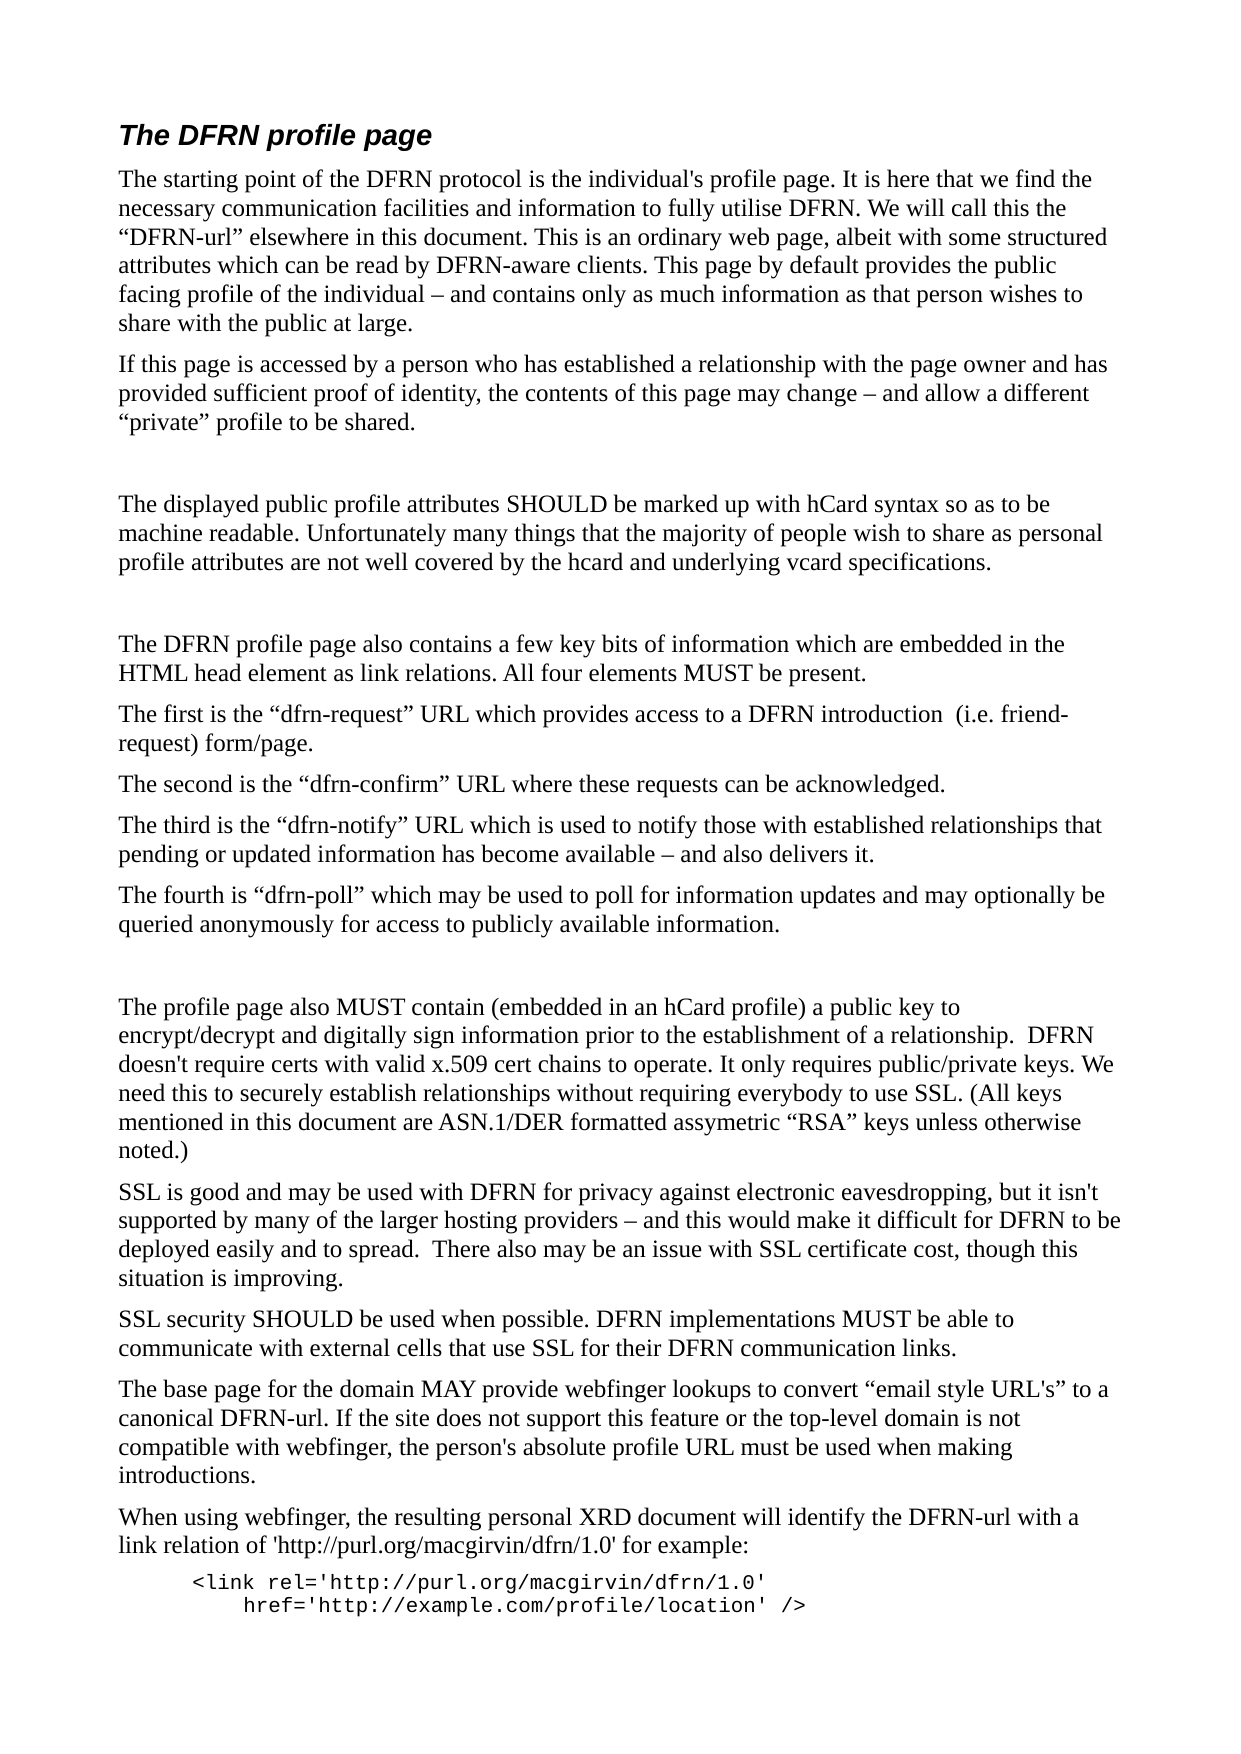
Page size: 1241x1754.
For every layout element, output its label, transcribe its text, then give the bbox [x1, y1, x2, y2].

text The fourth is “dfrn-poll” which may be used to poll for information updates and may optionally be queried anonymously for access to publicly available information. [118, 880, 1122, 938]
text The displayed public profile attributes SHOULD be marked up with hCard syntax so as to be machine readable. Unfortunately many things that the majority of people wish to share as personal profile attributes are not well covered by the hcard and underlying vcard specifications. [118, 489, 1122, 575]
text The first is the “dfrn-request” URL which provides access to a DFRN introduction (i.e. friend-request) form/page. [118, 699, 1122, 757]
text The profile page also MUST contain (embedded in an hCard profile) a public key to encrypt/decrypt and digitally sign information prior to the establishment of a relationship. DFRN doesn't require certs with valid x.509 cert chains to operate. It only requires public/private keys. We need this to securely establish relationships without requiring everybody to use SSL. (All keys mentioned in this document are ASN.1/DER formatted assymetric “RSA” keys unless otherwise noted.) [118, 992, 1122, 1164]
text The starting point of the DFRN protocol is the individual's profile page. It is here that we find the necessary communication facilities and information to fully utilise DFRN. We will call this the “DFRN-url” elsewhere in this document. This is an ordinary web page, albeit with some structured attributes which can be read by DFRN-aware clients. This page by default provides the public facing profile of the individual – and contains only as much information as that person wishes to share with the public at large. [118, 164, 1122, 337]
text <link rel='http://purl.org/macgirvin/dfrn/1.0' [118, 1572, 1122, 1595]
text The DFRN profile page also contains a few key bits of information which are embedded in the HTML head element as link relations. All four elements MUST be present. [118, 629, 1122, 687]
subtitle The DFRN profile page [118, 118, 1122, 152]
text SSL security SHOULD be used when possible. DFRN implementations MUST be able to communicate with external cells that use SSL for their DFRN communication links. [118, 1304, 1122, 1362]
text The base page for the domain MAY provide webfinger lookups to convert “email style URL's” to a canonical DFRN-url. If the site does not support this feature or the top-level domain is not compatible with webfinger, the person's absolute profile URL must be used when making introductions. [118, 1374, 1122, 1489]
text href='http://example.com/profile/location' /> [118, 1595, 1122, 1619]
text When using webfinger, the resulting personal XRD document will identify the DFRN-url with a link relation of 'http://purl.org/macgirvin/dfrn/1.0' for example: [118, 1502, 1122, 1559]
text The second is the “dfrn-confirm” URL where these requests can be acknowledged. [118, 769, 1122, 798]
text The third is the “dfrn-notify” URL which is used to notify those with established relationships that pending or updated information has become available – and also delivers it. [118, 810, 1122, 868]
text SSL is good and may be used with DFRN for privacy against electronic eavesdropping, but it isn't supported by many of the larger hosting providers – and this would make it difficult for DFRN to be deployed easily and to spread. There also may be an issue with SSL certificate cost, though this situation is improving. [118, 1177, 1122, 1292]
text If this page is accessed by a person who has established a relationship with the page owner and has provided sufficient proof of identity, the contents of this page may change – and allow a different “private” profile to be shared. [118, 349, 1122, 435]
